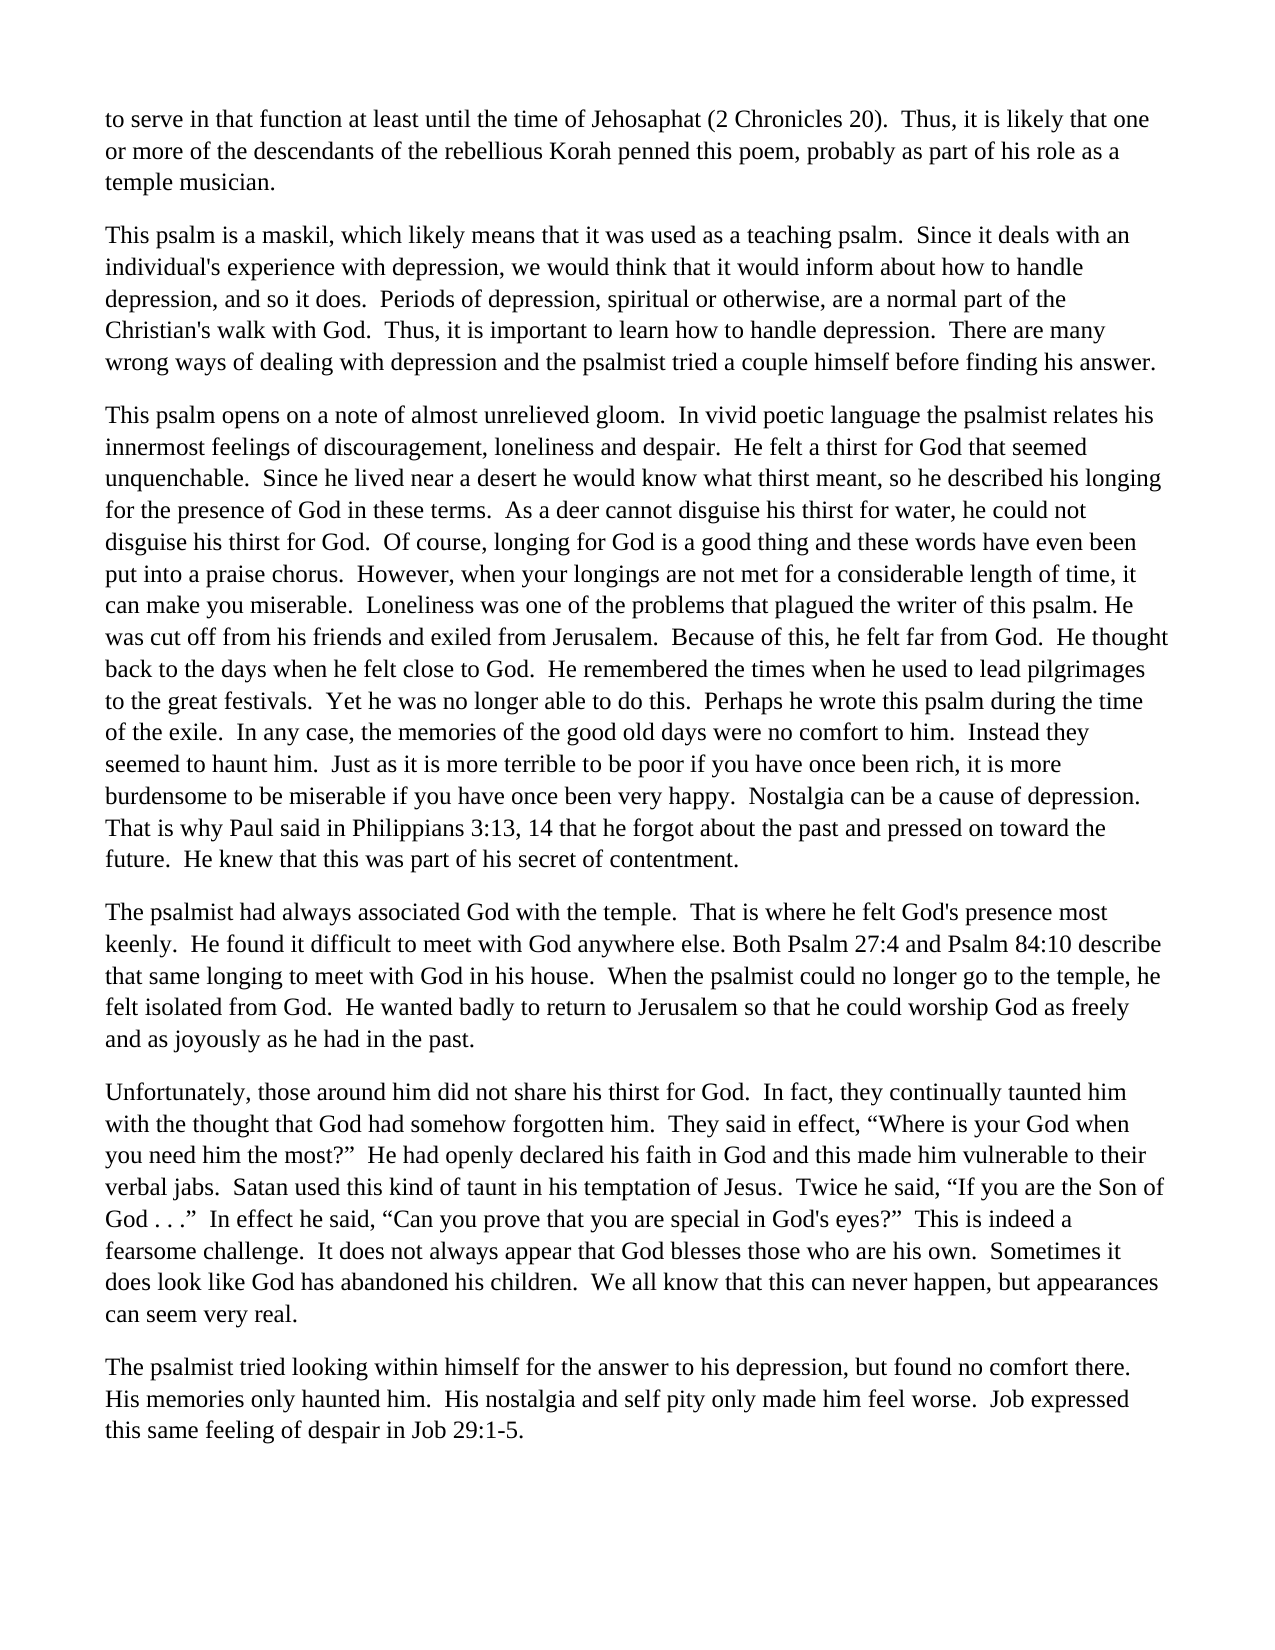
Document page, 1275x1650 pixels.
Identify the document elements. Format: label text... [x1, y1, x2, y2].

text The psalmist tried looking within himself for the answer to his depression, but found no comfort there. His memories only haunted him. His nostalgia and self pity only made him feel worse. Job expressed this same feeling of despair in Job 29:1-5. [105, 1353, 1170, 1444]
text Unfortunately, those around him did not share his thirst for God. In fact, they continually taunted him with the thought that God had somehow forgotten him. They said in effect, “Where is your God when you need him the most?” He had openly declared his faith in God and this made him vulnerable to their verbal jabs. Satan used this kind of taunt in his temptation of Jesus. Twice he said, “If you are the Son of God . . .” In effect he said, “Can you prove that you are special in God's eyes?” This is indeed a fearsome challenge. It does not always appear that God blesses those who are his own. Sometimes it does look like God has abandoned his children. We all know that this can never happen, but appearances can seem very real. [105, 1078, 1170, 1328]
text This psalm opens on a note of almost unrelieved gloom. In vivid poetic language the psalmist relates his innermost feelings of discouragement, loneliness and despair. He felt a thirst for God that seemed unquenchable. Since he lived near a desert he would know what thirst meant, so he described his longing for the presence of God in these terms. As a deer cannot disguise his thirst for water, he could not disguise his thirst for God. Of course, longing for God is a good thing and these words have even been put into a praise chorus. However, when your longings are not met for a considerable length of time, it can make you miserable. Loneliness was one of the problems that plagued the writer of this psalm. He was cut off from his friends and exiled from Jerusalem. Because of this, he felt far from God. He thought back to the days when he felt close to God. He remembered the times when he used to lead pilgrimages to the great festivals. Yet he was no longer able to do this. Perhaps he wrote this psalm during the time of the exile. In any case, the memories of the good old days were no comfort to him. Instead they seemed to haunt him. Just as it is more terrible to be poor if you have once been rich, it is more burdensome to be miserable if you have once been very happy. Nostalgia can be a cause of depression. That is why Paul said in Philippians 3:13, 14 that he forgot about the past and pressed on toward the future. He knew that this was part of his secret of contentment. [105, 401, 1170, 873]
text to serve in that function at least until the time of Jehosaphat (2 Chronicles 20). Thus, it is likely that one or more of the descendants of the rebellious Korah penned this poem, probably as part of his role as a temple musician. [105, 105, 1170, 196]
text This psalm is a maskil, which likely means that it was used as a teaching psalm. Since it deals with an individual's experience with depression, we would think that it would inform about how to handle depression, and so it does. Periods of depression, spiritual or otherwise, are a normal part of the Christian's walk with God. Thus, it is important to learn how to handle depression. There are many wrong ways of dealing with depression and the psalmist tried a couple himself before finding his answer. [105, 221, 1170, 376]
text The psalmist had always associated God with the temple. That is where he felt God's presence most keenly. He found it difficult to meet with God anywhere else. Both Psalm 27:4 and Psalm 84:10 describe that same longing to meet with God in his house. When the psalmist could no longer go to the temple, he felt isolated from God. He wanted badly to return to Jerusalem so that he could worship God as freely and as joyously as he had in the past. [105, 898, 1170, 1053]
